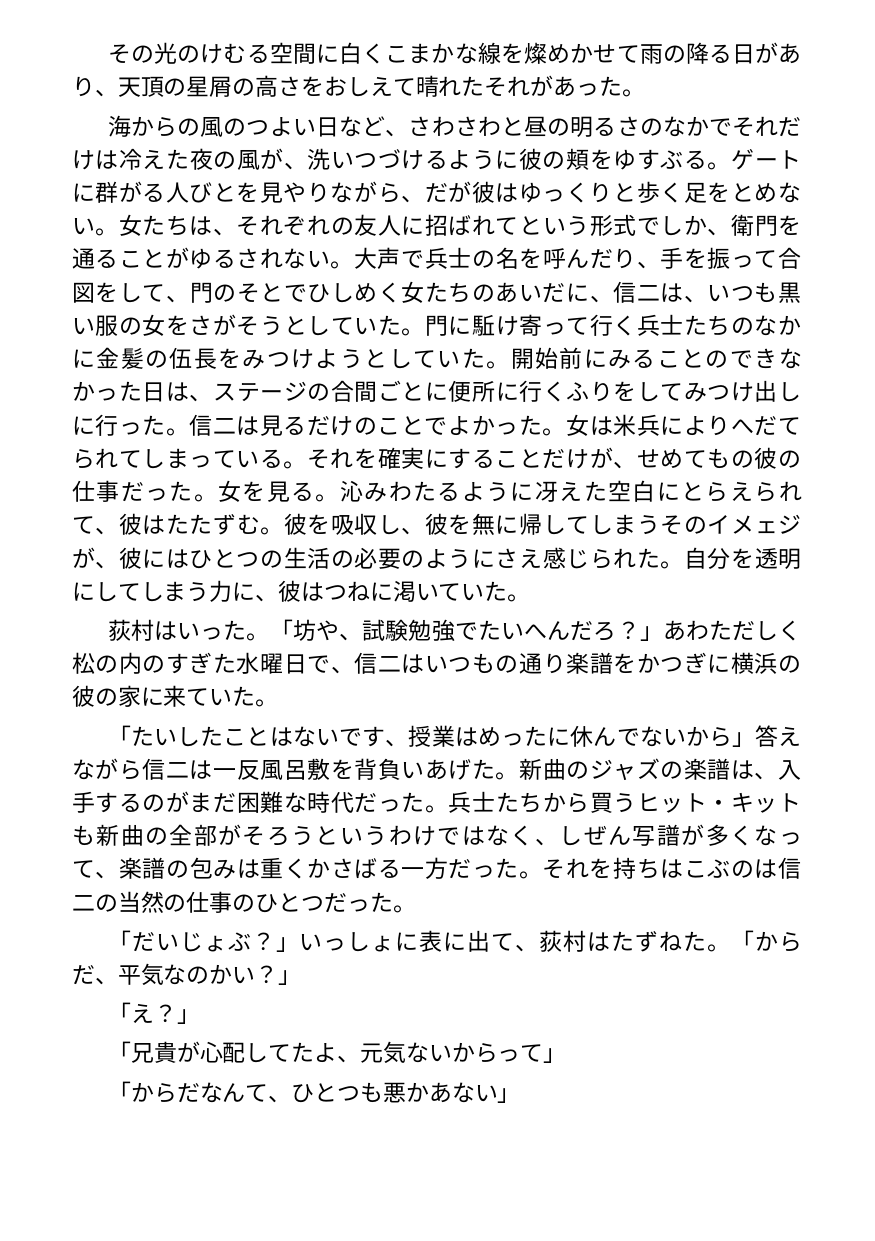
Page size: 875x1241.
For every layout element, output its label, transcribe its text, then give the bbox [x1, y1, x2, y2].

text 「え？」 [72, 996, 802, 1029]
text 荻村はいった。「坊や、試験勉強でたいへんだろ？」あわただしく松の内のすぎた水曜日で、信二はいつもの通り楽譜をかつぎに横浜の彼の家に来ていた。 [72, 613, 802, 712]
text 「だいじょぶ？」いっしょに表に出て、荻村はたずねた。「からだ、平気なのかい？」 [72, 924, 802, 990]
text 海からの風のつよい日など、さわさわと昼の明るさのなかでそれだけは冷えた夜の風が、洗いつづけるように彼の頬をゆすぶる。ゲートに群がる人びとを見やりながら、だが彼はゆっくりと歩く足をとめない。女たちは、それぞれの友人に招ばれてという形式でしか、衛門を通ることがゆるされない。大声で兵士の名を呼んだり、手を振って合図をして、門のそとでひしめく女たちのあいだに、信二は、いつも黒い服の女をさがそうとしていた。門に駈け寄って行く兵士たちのなかに金髪の伍長をみつけようとしていた。開始前にみることのできなかった日は、ステージの合間ごとに便所に行くふりをしてみつけ出しに行った。信二は見るだけのことでよかった。女は米兵によりへだてられてしまっている。それを確実にすることだけが、せめてもの彼の仕事だった。女を見る。沁みわたるように冴えた空白にとらえられて、彼はたたずむ。彼を吸収し、彼を無に帰してしまうそのイメェジが、彼にはひとつの生活の必要のようにさえ感じられた。自分を透明にしてしまう力に、彼はつねに渇いていた。 [72, 108, 802, 607]
text 「兄貴が心配してたよ、元気ないからって」 [72, 1035, 802, 1068]
text 「たいしたことはないです、授業はめったに休んでないから」答えながら信二は一反風呂敷を背負いあげた。新曲のジャズの楽譜は、入手するのがまだ困難な時代だった。兵士たちから買うヒット・キットも新曲の全部がそろうというわけではなく、しぜん写譜が多くなって、楽譜の包みは重くかさばる一方だった。それを持ちはこぶのは信二の当然の仕事のひとつだった。 [72, 718, 802, 918]
text その光のけむる空間に白くこまかな線を燦めかせて雨の降る日があり、天頂の星屑の高さをおしえて晴れたそれがあった。 [72, 36, 802, 102]
text 「からだなんて、ひとつも悪かあない」 [72, 1074, 802, 1108]
